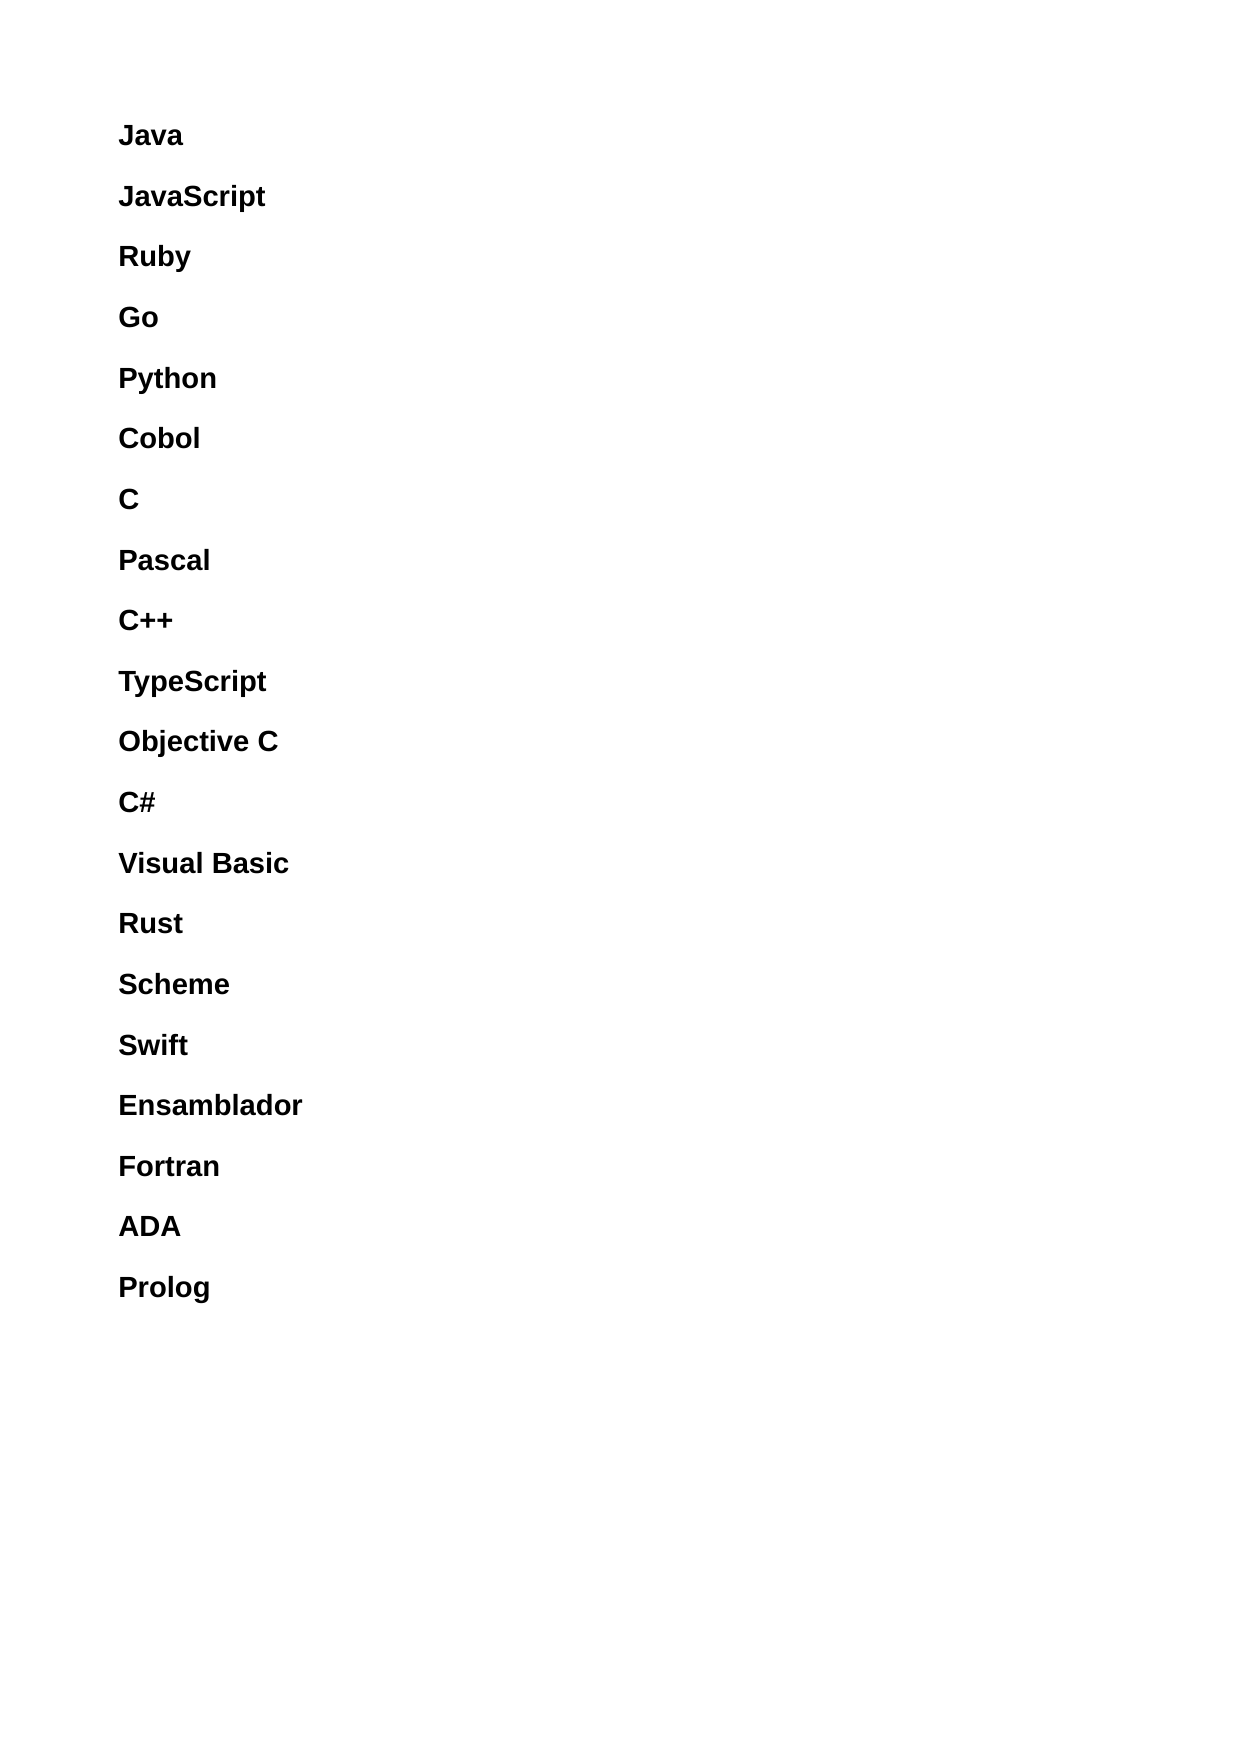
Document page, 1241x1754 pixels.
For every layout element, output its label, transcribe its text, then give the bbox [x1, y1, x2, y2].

subtitle Go [118, 300, 1122, 333]
subtitle Prolog [118, 1270, 1122, 1303]
subtitle C# [118, 785, 1122, 818]
subtitle Java [118, 118, 1122, 152]
subtitle Objective C [118, 724, 1122, 758]
subtitle ADA [118, 1209, 1122, 1243]
subtitle TypeScript [118, 664, 1122, 697]
subtitle C++ [118, 603, 1122, 637]
subtitle Swift [118, 1027, 1122, 1061]
subtitle JavaScript [118, 179, 1122, 212]
subtitle Fortran [118, 1149, 1122, 1182]
subtitle C [118, 482, 1122, 515]
subtitle Cobol [118, 421, 1122, 455]
subtitle Python [118, 361, 1122, 394]
subtitle Ruby [118, 239, 1122, 273]
subtitle Pascal [118, 542, 1122, 576]
subtitle Ensamblador [118, 1088, 1122, 1122]
subtitle Scheme [118, 967, 1122, 1000]
subtitle Visual Basic [118, 846, 1122, 879]
subtitle Rust [118, 906, 1122, 940]
